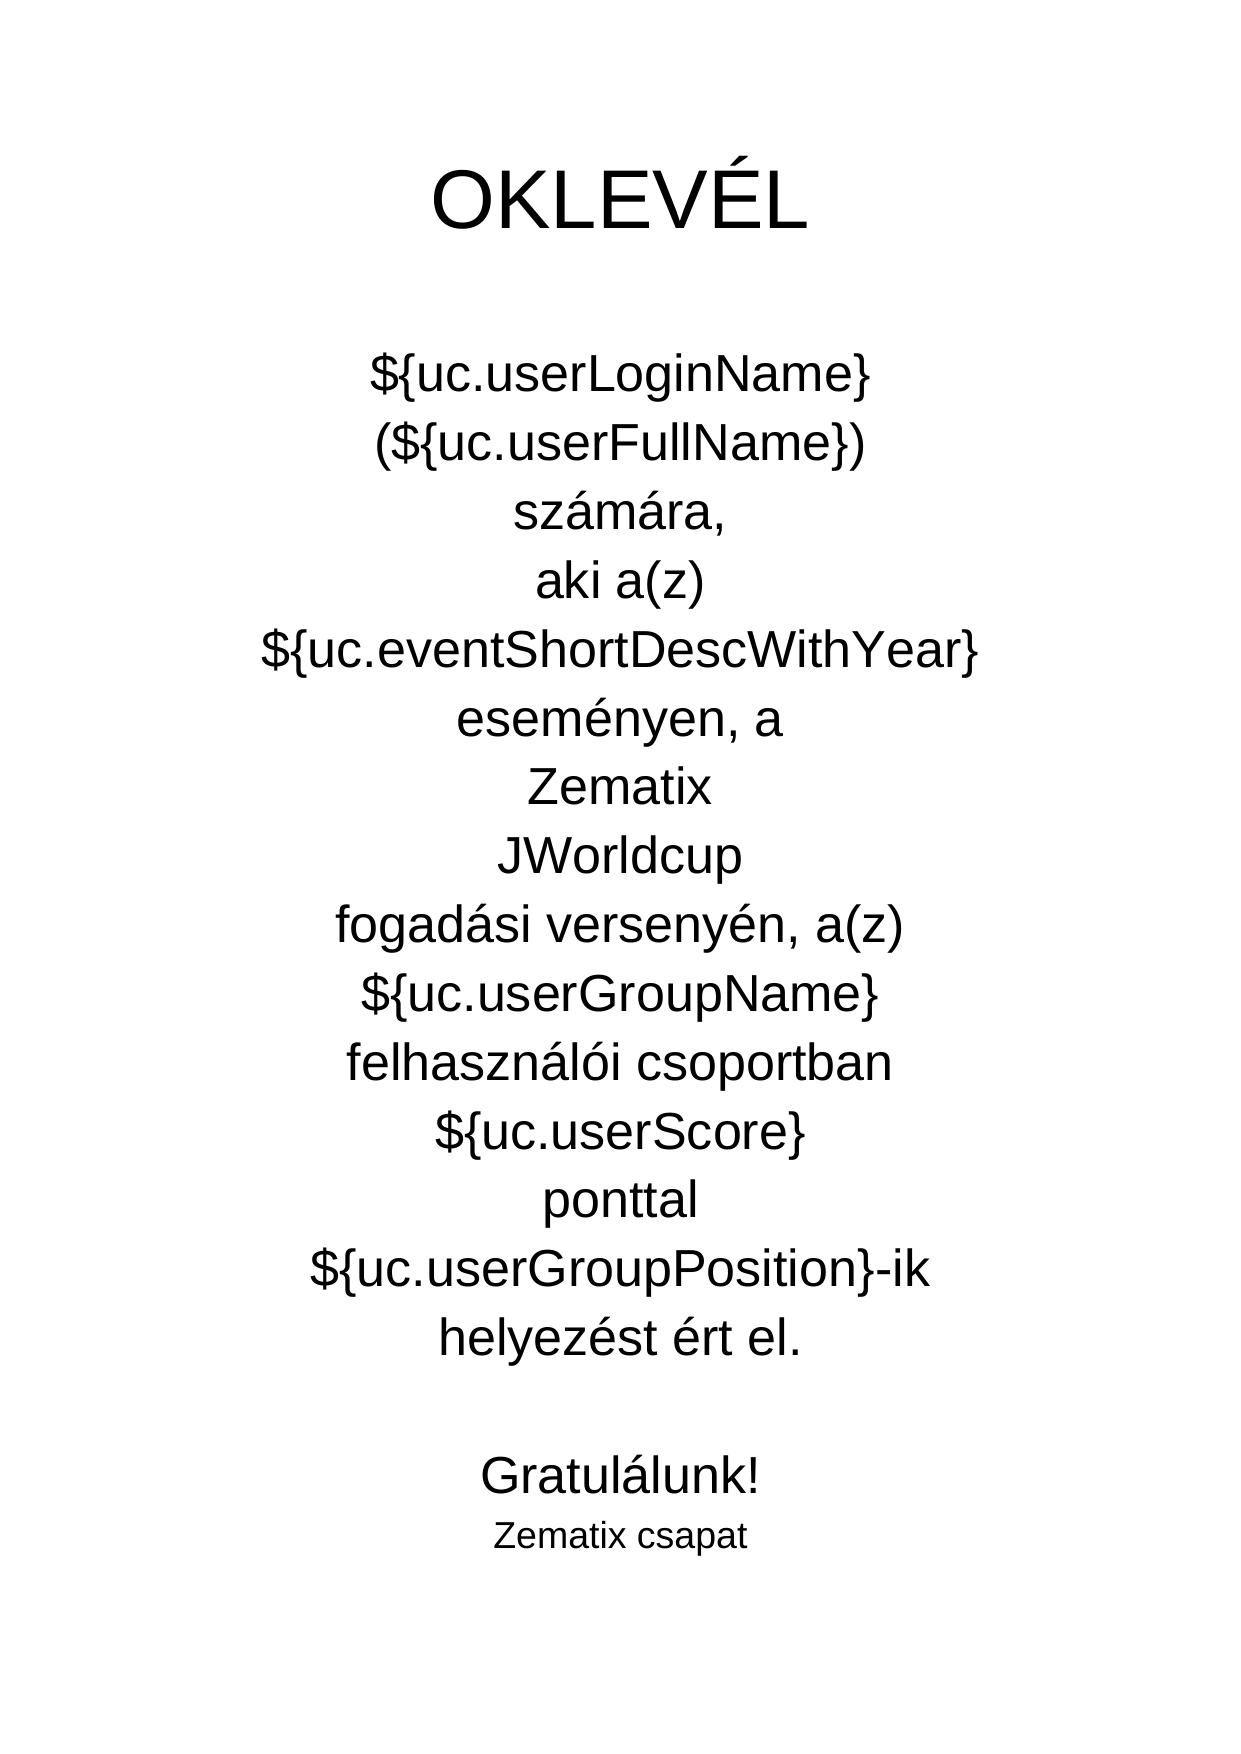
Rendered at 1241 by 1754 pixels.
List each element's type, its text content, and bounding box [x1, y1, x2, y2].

text aki a(z) [150, 549, 1090, 609]
text ${uc.userLoginName} [150, 343, 1090, 403]
text ${uc.userGroupName} [150, 962, 1090, 1022]
text Zematix [150, 756, 1090, 816]
text eseményen, a [150, 687, 1090, 747]
text ${uc.userGroupPosition}-ik [150, 1238, 1090, 1298]
text számára, [150, 481, 1090, 540]
text felhasználói csoportban [150, 1031, 1090, 1091]
text ${uc.userScore} [150, 1100, 1090, 1160]
text (${uc.userFullName}) [150, 412, 1090, 472]
text ponttal [150, 1169, 1090, 1229]
text Gratulálunk! [150, 1444, 1090, 1504]
text fogadási versenyén, a(z) [150, 894, 1090, 953]
text ${uc.eventShortDescWithYear} [150, 618, 1090, 678]
text OKLEVÉL [150, 150, 1090, 246]
text JWorldcup [150, 825, 1090, 885]
text Zematix csapat [150, 1513, 1090, 1556]
text helyezést ért el. [150, 1307, 1090, 1367]
